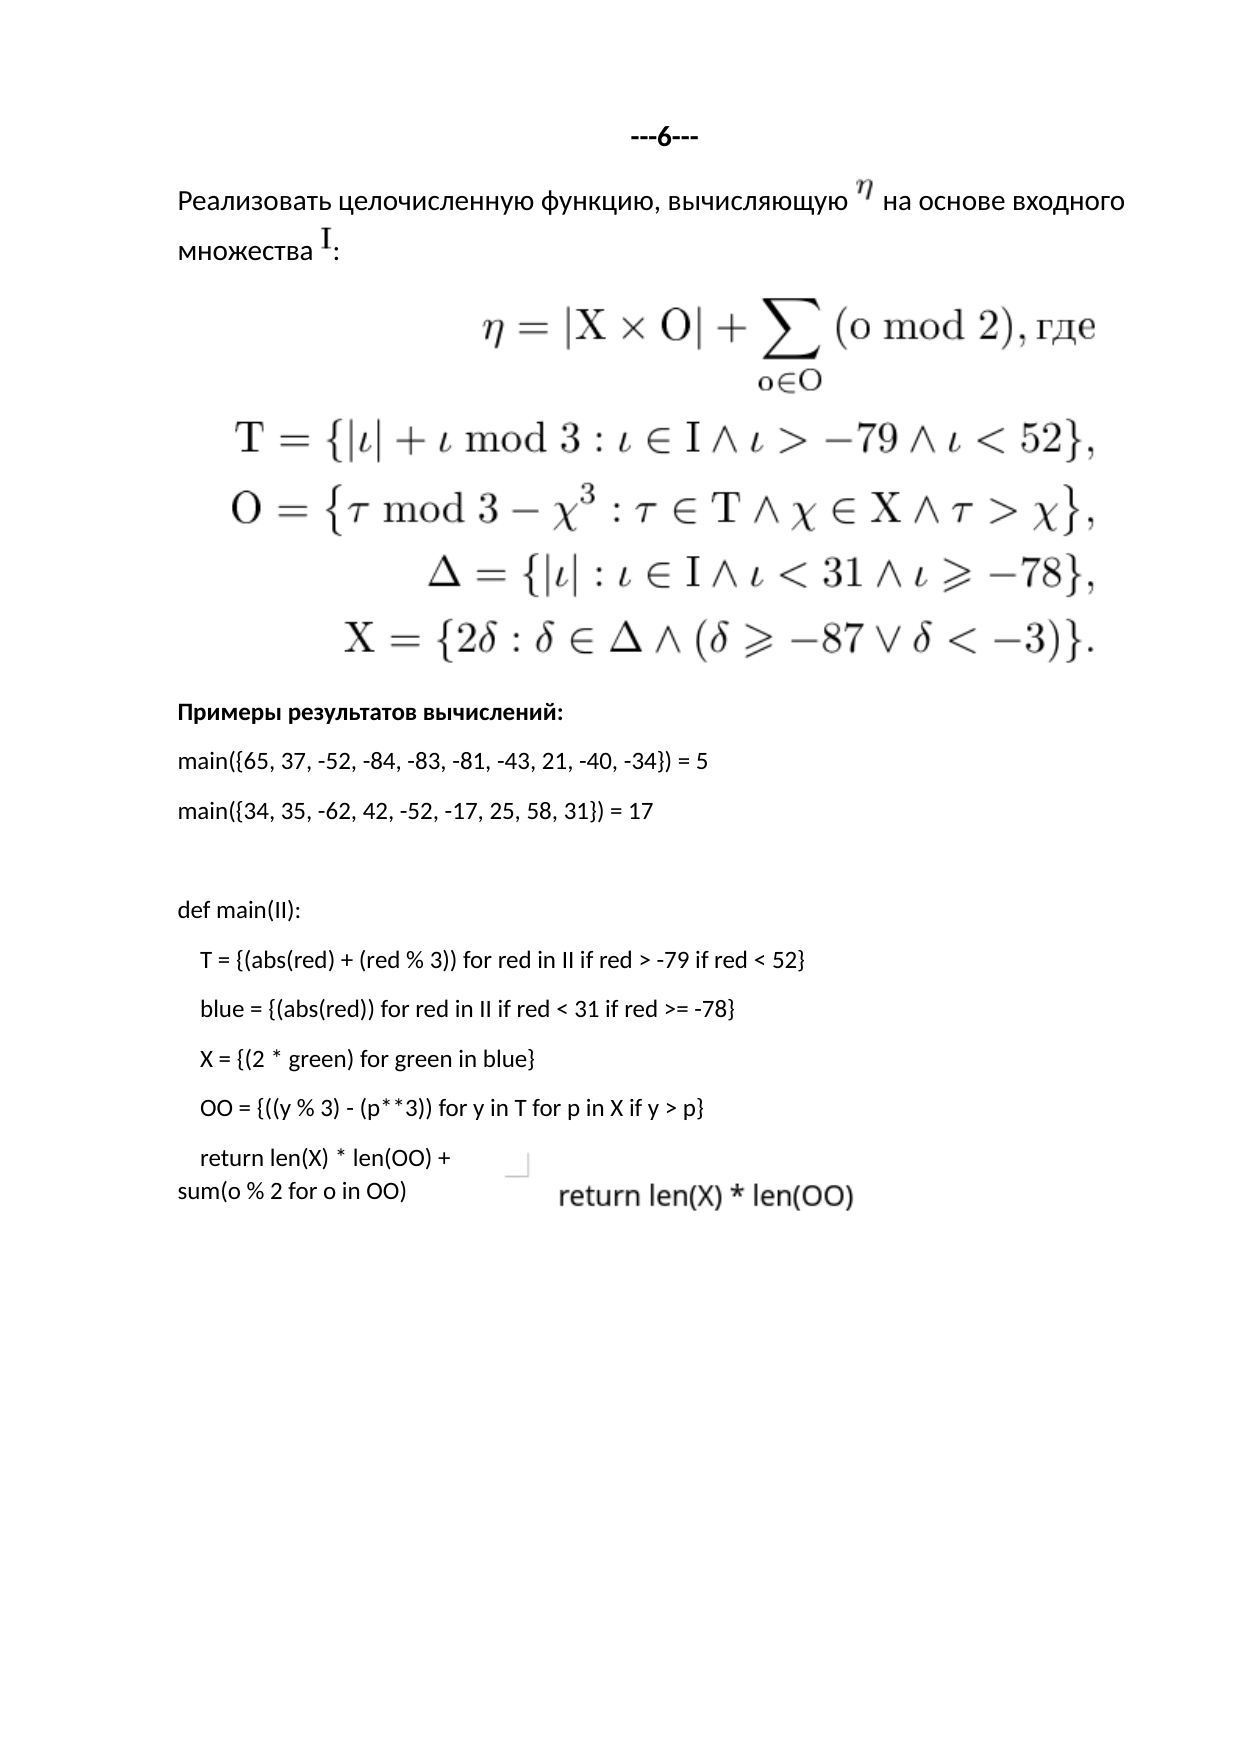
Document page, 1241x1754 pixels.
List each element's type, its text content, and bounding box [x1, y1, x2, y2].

text OO = {((y % 3) - (p**3)) for y in T for p in X if y > p} [177, 1092, 1152, 1123]
text def main(II): [177, 894, 1152, 925]
picture [231, 286, 1098, 677]
picture [468, 1142, 861, 1238]
text main({65, 37, -52, -84, -83, -81, -43, 21, -40, -34}) = 5 [177, 745, 1152, 776]
picture [320, 220, 333, 260]
text X = {(2 * green) for green in blue} [177, 1043, 1152, 1073]
text main({34, 35, -62, 42, -52, -17, 25, 58, 31}) = 17 [177, 795, 1152, 826]
text ---6--- [177, 118, 1152, 154]
text blue = {(abs(red)) for red in II if red < 31 if red >= -78} [177, 993, 1152, 1024]
text [861, 1142, 1152, 1206]
text T = {(abs(red) + (red % 3)) for red in II if red > -79 if red < 52} [177, 944, 1152, 974]
picture [855, 173, 876, 211]
text Реализовать целочисленную функцию, вычисляющую на основе входного множества : [177, 173, 1152, 267]
text Примеры результатов вычислений: [177, 696, 1152, 726]
text return len(X) * len(OO) + sum(o % 2 for o in OO) [177, 1142, 468, 1206]
